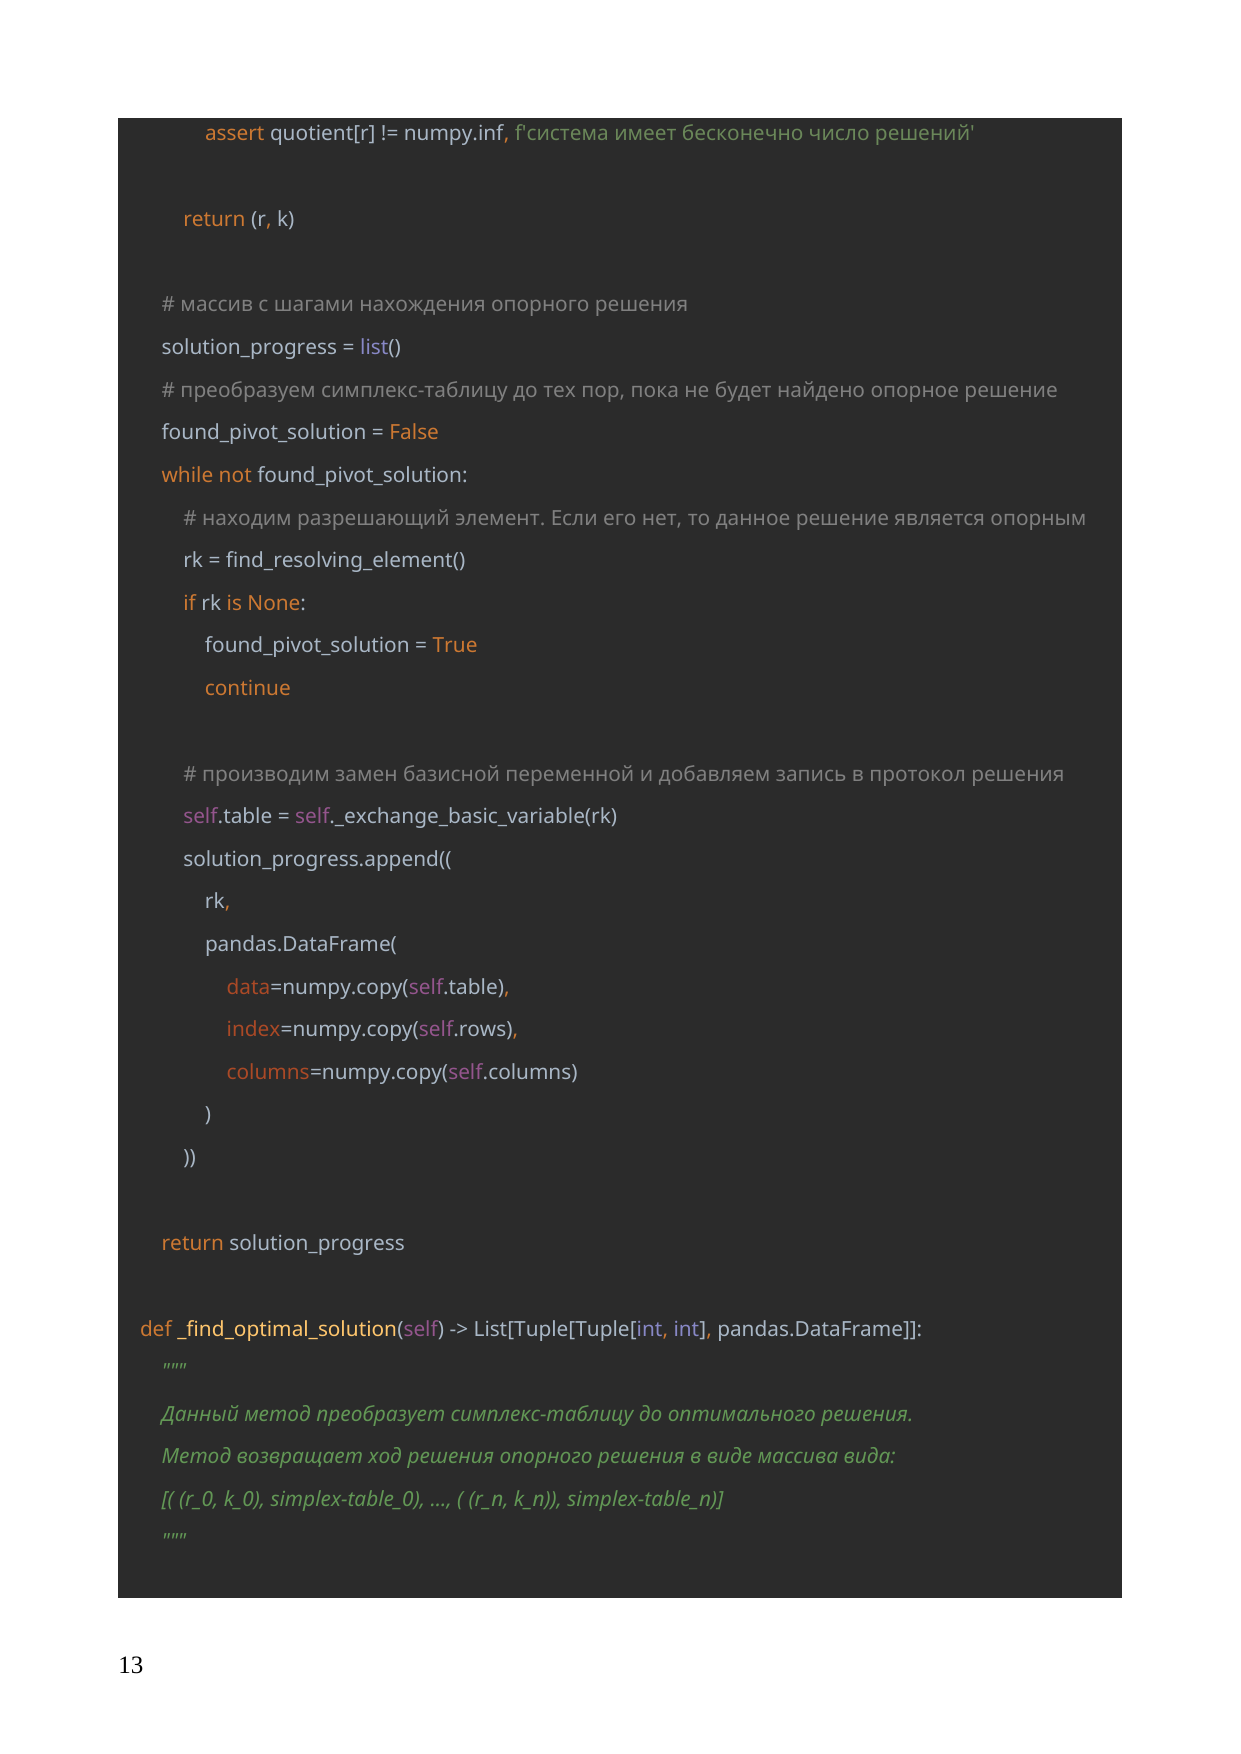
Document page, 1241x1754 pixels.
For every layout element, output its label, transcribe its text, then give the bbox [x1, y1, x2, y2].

text assert quotient[r] != numpy.inf, f'cистема имеет бесконечно число решений' return (r, k) # массив с шагами нахождения опорного решения solution_progress = list() # преобразуем симплекс-таблицу до тех пор, пока не будет найдено опорное решение found_pivot_solution = False while not found_pivot_solution: # находим разрешающий элемент. Если его нет, то данное решение является опорным rk = find_resolving_element() if rk is None: found_pivot_solution = True continue # производим замен базисной переменной и добавляем запись в протокол решения self.table = self._exchange_basic_variable(rk) solution_progress.append(( rk, pandas.DataFrame( data=numpy.copy(self.table), index=numpy.copy(self.rows), columns=numpy.copy(self.columns) ) )) return solution_progress def _find_optimal_solution(self) -> List[Tuple[Tuple[int, int], pandas.DataFrame]]: """ Данный метод преобразует симплекс-таблицу до оптимального решения. Метод возвращает ход решения опорного решения в виде массива вида: [( (r_0, k_0), simplex-table_0), ..., ( (r_n, k_n)), simplex-table_n)] """ [118, 118, 1122, 1598]
